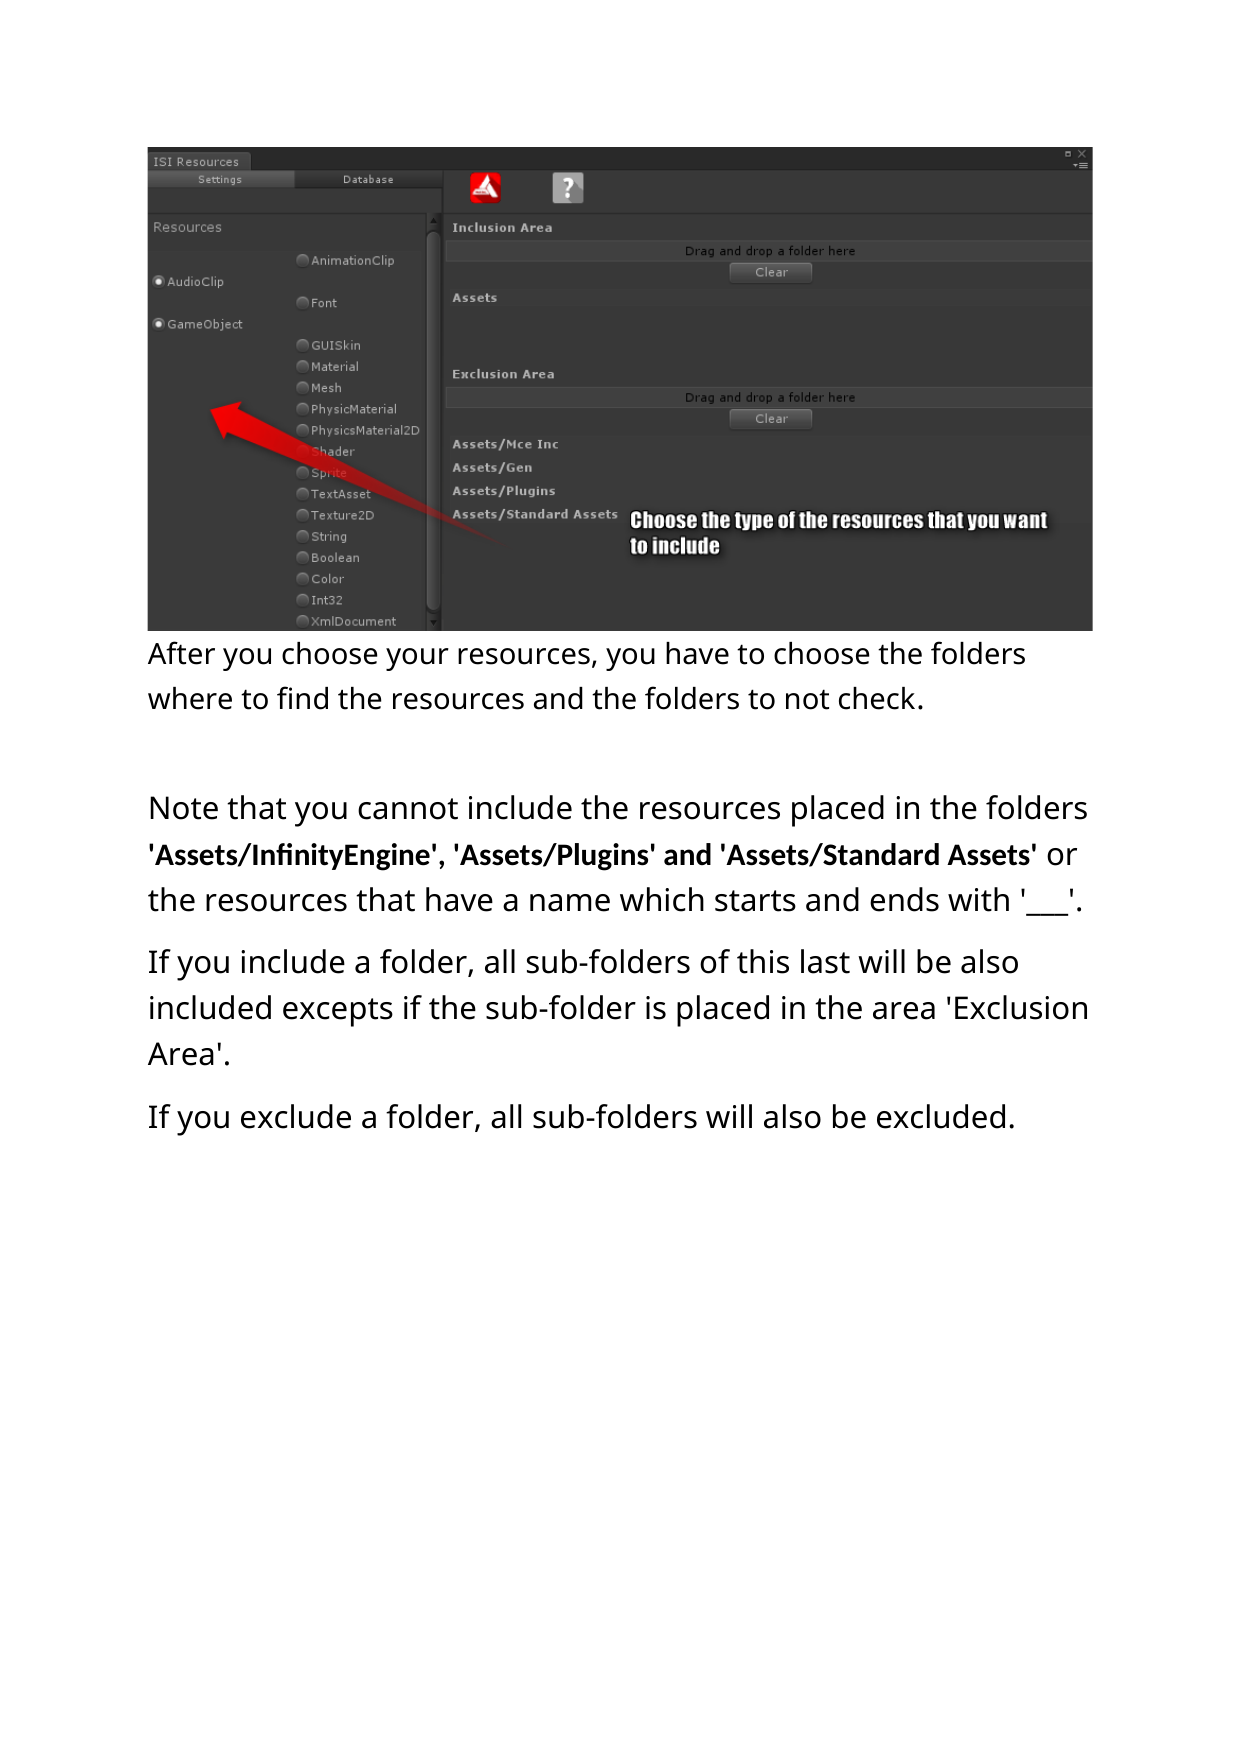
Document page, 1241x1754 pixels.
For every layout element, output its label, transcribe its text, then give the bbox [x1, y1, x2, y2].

picture [147, 147, 1093, 631]
text Note that you cannot include the resources placed in the folders 'Assets/InfinityEngine', 'Assets/Plugins' and 'Assets/Standard Assets' or the resources that have a name which starts and ends with '___'. [148, 786, 1093, 920]
text After you choose your resources, you have to choose the folders where to find the resources and the folders to not check. [148, 631, 1093, 719]
text If you exclude a folder, all sub-folders will also be excluded. [148, 1095, 1093, 1137]
text If you include a folder, all sub-folders of this last will be also included excepts if the sub-folder is placed in the area 'Exclusion Area'. [148, 940, 1093, 1075]
